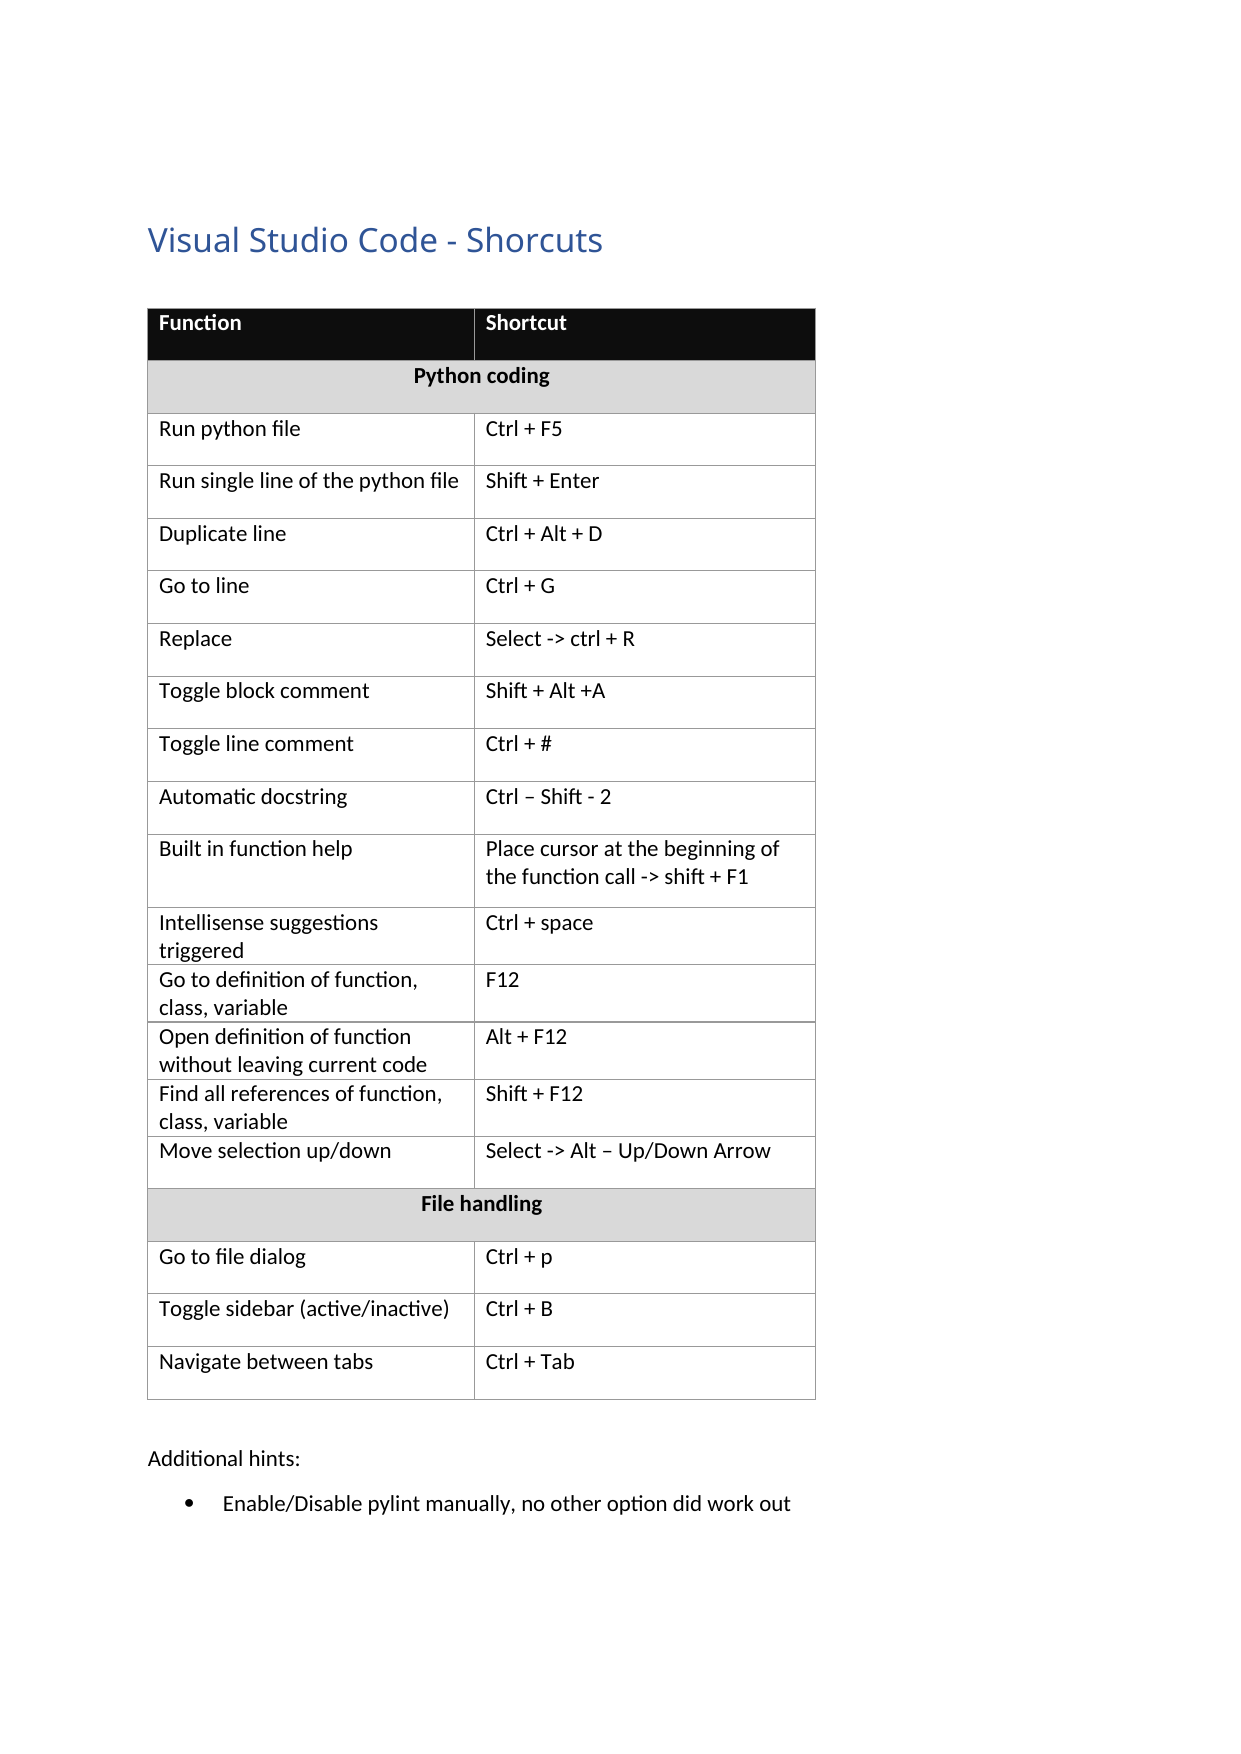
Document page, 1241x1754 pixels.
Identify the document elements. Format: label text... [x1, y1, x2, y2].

table_cell Open definition of function without leaving current code [148, 1023, 474, 1078]
table_cell Navigate between tabs [148, 1347, 474, 1398]
text Additional hints: [148, 1444, 1093, 1472]
table_cell Replace [148, 624, 474, 676]
table_cell Built in function help [148, 835, 474, 907]
table_cell Duplicate line [148, 519, 474, 570]
table_cell Run python file [148, 414, 474, 465]
table_cell Ctrl – Shift - 2 [475, 782, 815, 833]
table_cell Toggle line comment [148, 729, 474, 781]
table_cell Ctrl + p [475, 1242, 815, 1293]
table_cell Shift + F12 [475, 1080, 815, 1136]
table_cell Go to line [148, 571, 474, 623]
table_cell Go to definition of function, class, variable [148, 965, 474, 1021]
table_cell F12 [475, 965, 815, 1021]
table_cell Intellisense suggestions triggered [148, 908, 474, 964]
table_cell Python coding [148, 361, 815, 413]
table_cell Ctrl + # [475, 729, 815, 781]
table_cell Move selection up/down [148, 1137, 474, 1188]
list Enable/Disable pylint manually, no other option did work out [185, 1489, 1093, 1517]
table_cell Ctrl + B [475, 1294, 815, 1346]
table_header Shortcut [475, 309, 815, 360]
table_cell Go to file dialog [148, 1242, 474, 1293]
table_cell Select -> ctrl + R [475, 624, 815, 676]
table_cell Shift + Enter [475, 466, 815, 518]
subtitle Visual Studio Code - Shorcuts [148, 217, 1093, 263]
table_header Function [148, 309, 474, 360]
table_cell Automatic docstring [148, 782, 474, 833]
table_cell Run single line of the python file [148, 466, 474, 518]
table_cell Ctrl + F5 [475, 414, 815, 465]
table_cell Find all references of function, class, variable [148, 1080, 474, 1136]
table_cell Toggle block comment [148, 677, 474, 728]
table_cell Ctrl + Tab [475, 1347, 815, 1398]
table_cell Shift + Alt +A [475, 677, 815, 728]
table_cell Ctrl + space [475, 908, 815, 964]
table_cell File handling [148, 1189, 815, 1241]
table_cell Alt + F12 [475, 1023, 815, 1078]
table_cell Place cursor at the beginning of the function call -> shift + F1 [475, 835, 815, 907]
table_cell Ctrl + Alt + D [475, 519, 815, 570]
table_cell Toggle sidebar (active/inactive) [148, 1294, 474, 1346]
table_cell Ctrl + G [475, 571, 815, 623]
table_cell Select -> Alt – Up/Down Arrow [475, 1137, 815, 1188]
